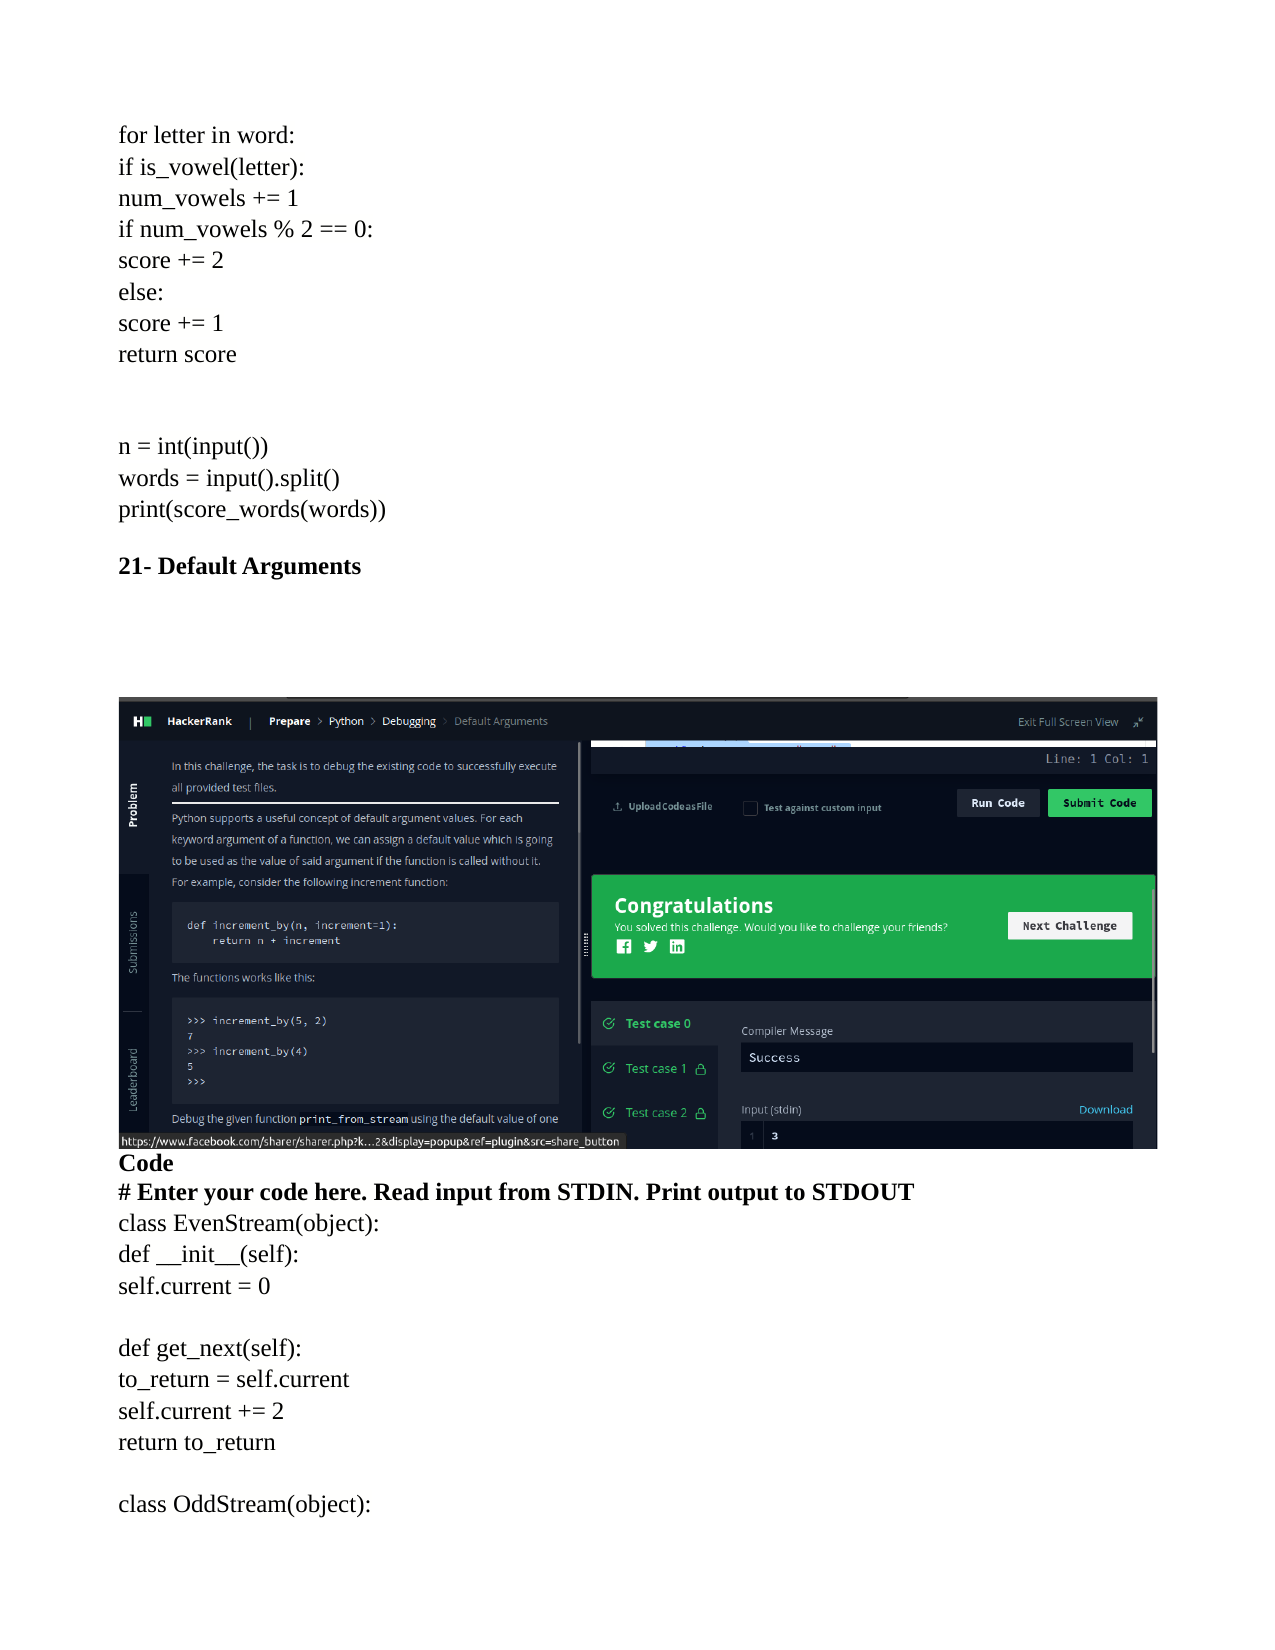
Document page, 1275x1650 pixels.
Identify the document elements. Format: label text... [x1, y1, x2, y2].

text return score [118, 337, 1157, 368]
text 21- Default Arguments [118, 551, 1157, 580]
text self.current = 0 [118, 1268, 1157, 1299]
text class EvenStream(object): [118, 1206, 1157, 1237]
text to_return = self.current [118, 1362, 1157, 1393]
text if is_vowel(letter): [118, 149, 1157, 181]
text if num_vowels % 2 == 0: [118, 212, 1157, 243]
text score += 1 [118, 306, 1157, 337]
text else: [118, 274, 1157, 306]
text words = input().split() [118, 460, 1157, 491]
text class OddStream(object): [118, 1487, 1157, 1518]
text def get_next(self): [118, 1331, 1157, 1362]
text Code [118, 1149, 1157, 1177]
text n = int(input()) [118, 429, 1157, 460]
text for letter in word: [118, 118, 1157, 149]
text return to_return [118, 1424, 1157, 1456]
text num_vowels += 1 [118, 181, 1157, 212]
text def __init__(self): [118, 1237, 1157, 1268]
text self.current += 2 [118, 1393, 1157, 1424]
text # Enter your code here. Read input from STDIN. Print output to STDOUT [118, 1177, 1157, 1206]
text print(score_words(words)) [118, 491, 1157, 523]
text score += 2 [118, 243, 1157, 274]
